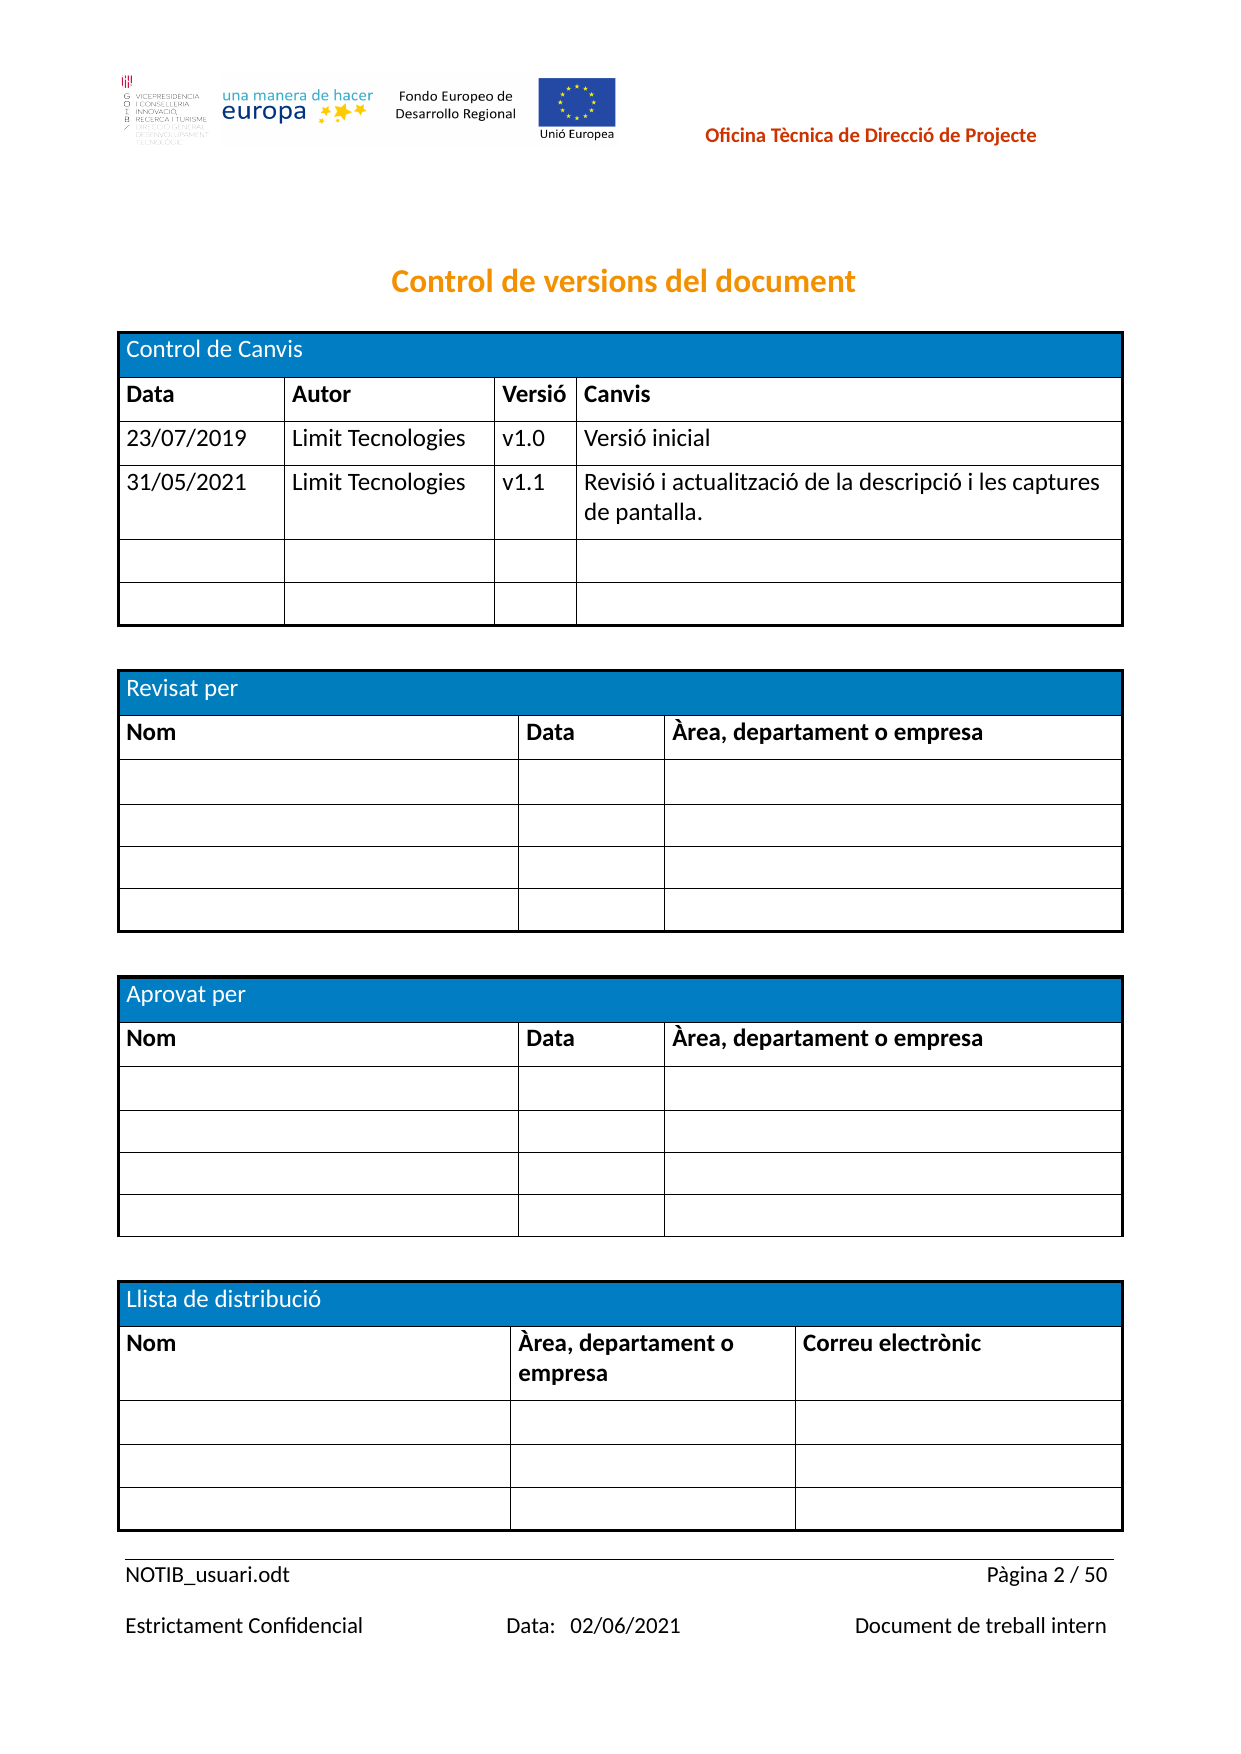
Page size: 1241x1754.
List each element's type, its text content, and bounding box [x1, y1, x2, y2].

table_cell [519, 1153, 664, 1194]
table_cell Data [519, 1023, 664, 1066]
table_cell [511, 1401, 795, 1444]
table_cell [120, 1111, 518, 1152]
table_cell [665, 805, 1121, 846]
table_cell [665, 1111, 1121, 1152]
table_cell [796, 1445, 1121, 1487]
picture [118, 73, 213, 147]
table_cell [519, 1111, 664, 1152]
table_cell Revisió i actualització de la descripció i les captures de pantalla. [577, 466, 1121, 539]
table_cell [511, 1445, 795, 1487]
table_cell Nom [120, 716, 518, 759]
table_cell 31/05/2021 [120, 466, 284, 539]
table_cell [120, 805, 518, 846]
table_cell [120, 583, 284, 624]
table_cell [519, 847, 664, 888]
table_cell Nom [120, 1327, 510, 1400]
table_cell [665, 1195, 1121, 1236]
table_cell [577, 540, 1121, 582]
table_cell Versió inicial [577, 422, 1121, 465]
table_cell Canvis [577, 378, 1121, 421]
table_cell Àrea, departament o empresa [511, 1327, 795, 1400]
table_cell Versió [495, 378, 576, 421]
table_cell [796, 1488, 1121, 1529]
table_cell Limit Tecnologies [285, 466, 494, 539]
table_header Control de Canvis [120, 334, 1121, 377]
table_cell [120, 1195, 518, 1236]
table_cell [519, 1067, 664, 1110]
table_cell Data [120, 378, 284, 421]
table_cell [665, 1067, 1121, 1110]
table_cell [519, 1195, 664, 1236]
table_cell [120, 540, 284, 582]
table_cell [120, 1445, 510, 1487]
table_cell v1.0 [495, 422, 576, 465]
subtitle Control de versions del document [118, 260, 1122, 301]
table_cell Àrea, departament o empresa [665, 1023, 1121, 1066]
table_cell [120, 1153, 518, 1194]
table_cell [665, 760, 1121, 803]
table_cell [665, 847, 1121, 888]
table_cell [120, 760, 518, 803]
table_cell Data [519, 716, 664, 759]
table_header Llista de distribució [120, 1283, 1121, 1326]
table_cell [495, 583, 576, 624]
table_cell [796, 1401, 1121, 1444]
table_cell Nom [120, 1023, 518, 1066]
table_cell Correu electrònic [796, 1327, 1121, 1400]
table_cell v1.1 [495, 466, 576, 539]
table_cell [665, 1153, 1121, 1194]
table_cell Limit Tecnologies [285, 422, 494, 465]
table_cell [519, 805, 664, 846]
table_cell [120, 1067, 518, 1110]
table_cell 23/07/2019 [120, 422, 284, 465]
table_cell [120, 1401, 510, 1444]
table_cell [120, 847, 518, 888]
table_cell [120, 1488, 510, 1529]
table_cell [511, 1488, 795, 1529]
table_cell [665, 889, 1121, 930]
table_cell Autor [285, 378, 494, 421]
picture [219, 73, 621, 147]
table_cell [577, 583, 1121, 624]
table_cell [519, 760, 664, 803]
table_cell [285, 583, 494, 624]
table_header Aprovat per [120, 979, 1121, 1022]
table_cell [519, 889, 664, 930]
table_cell [285, 540, 494, 582]
table_header Revisat per [120, 672, 1121, 715]
table_cell [120, 889, 518, 930]
table_cell [495, 540, 576, 582]
table_cell Àrea, departament o empresa [665, 716, 1121, 759]
